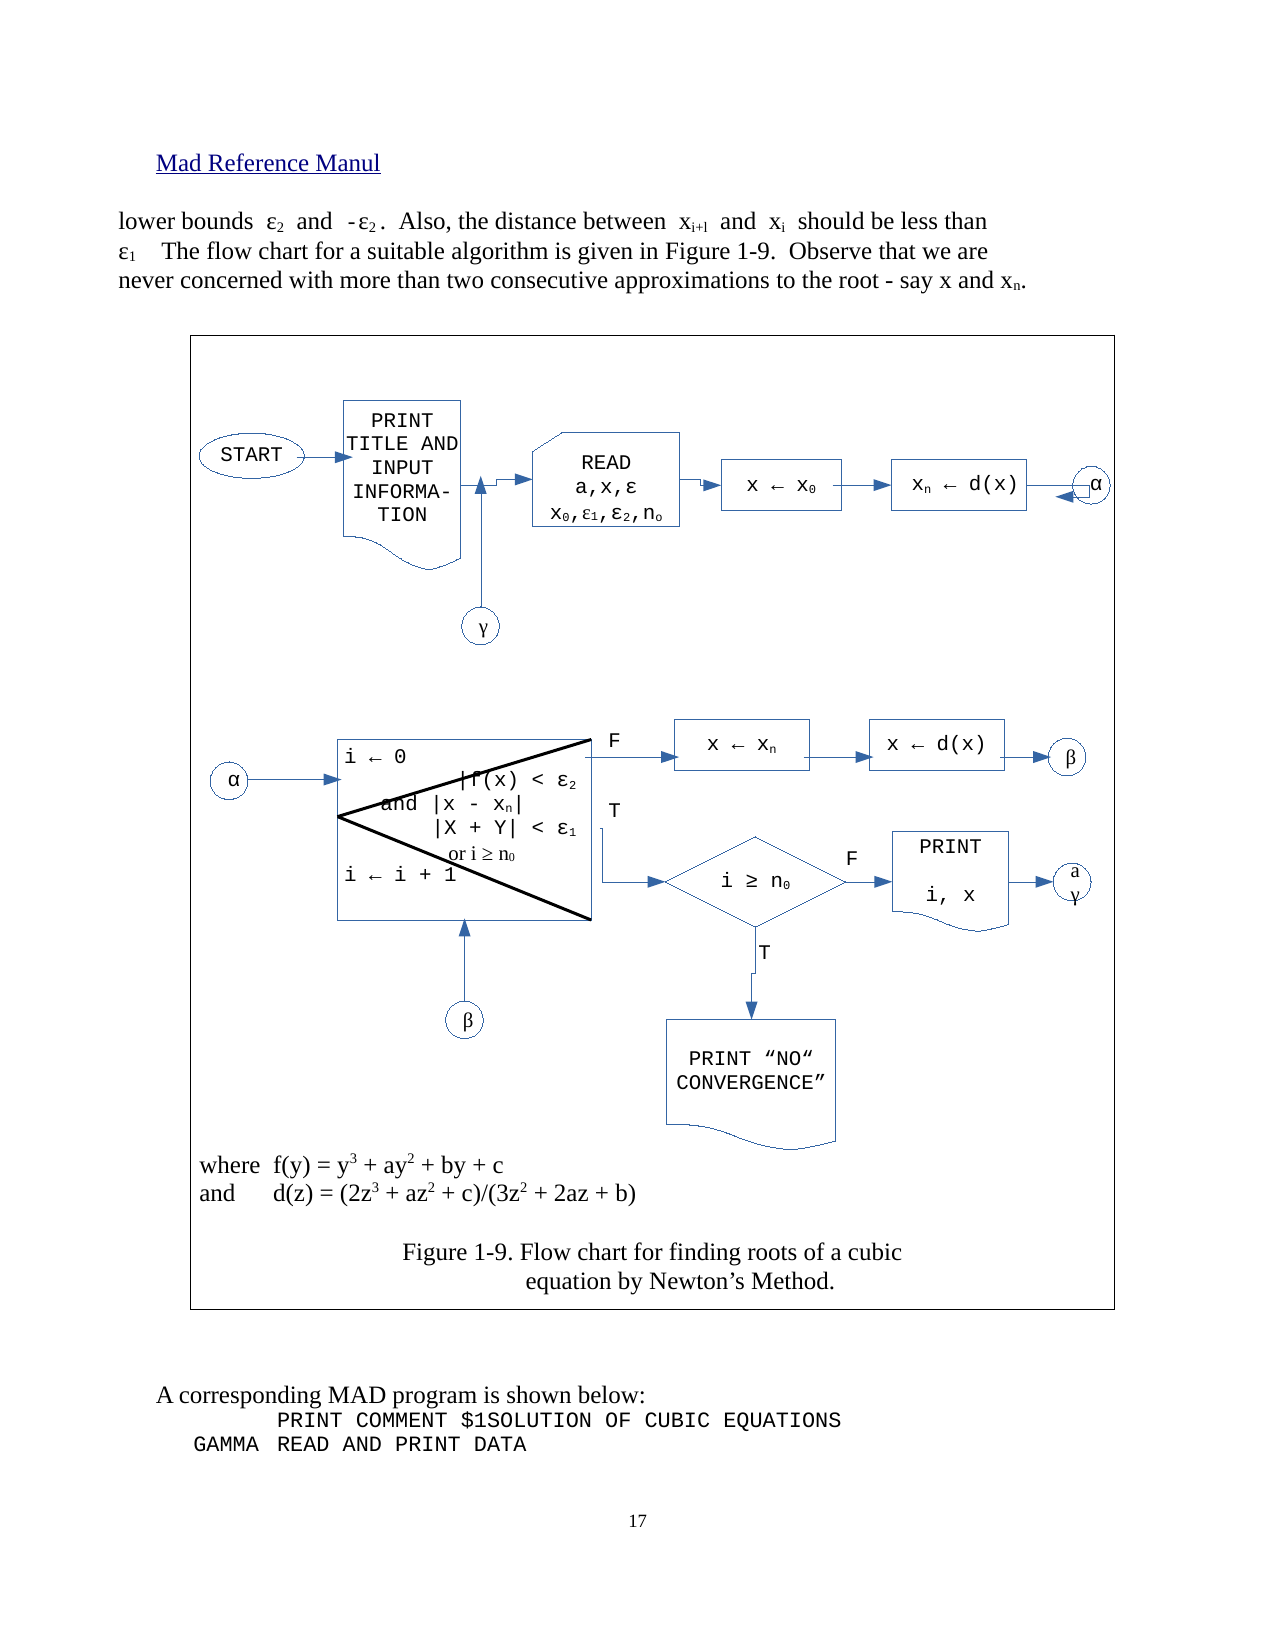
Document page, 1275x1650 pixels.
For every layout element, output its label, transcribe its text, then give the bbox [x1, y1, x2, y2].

text lower bounds ε2 and -ε2 . Also, the distance between xi+l and xi should be less than ε1 The flow chart for a suitable algorithm is given in Figure 1-9. Observe that we are never concerned with more than two consecutive approximations to the root - say x and xn. [118, 206, 1157, 322]
text PRINT COMMENT $1SOLUTION OF CUBIC EQUATIONS GAMMA READ AND PRINT DATA [193, 1409, 1157, 1458]
text A corresponding MAD program is shown below: [118, 1380, 1157, 1409]
text where f(y) = y3 + ay2 + by + c and d(z) = (2z3 + az2 + c)/(3z2 + 2az + b) [199, 1150, 1105, 1207]
text Figure 1-9. Flow chart for finding roots of a cubic equation by Newton’s Method. [199, 1237, 1105, 1295]
